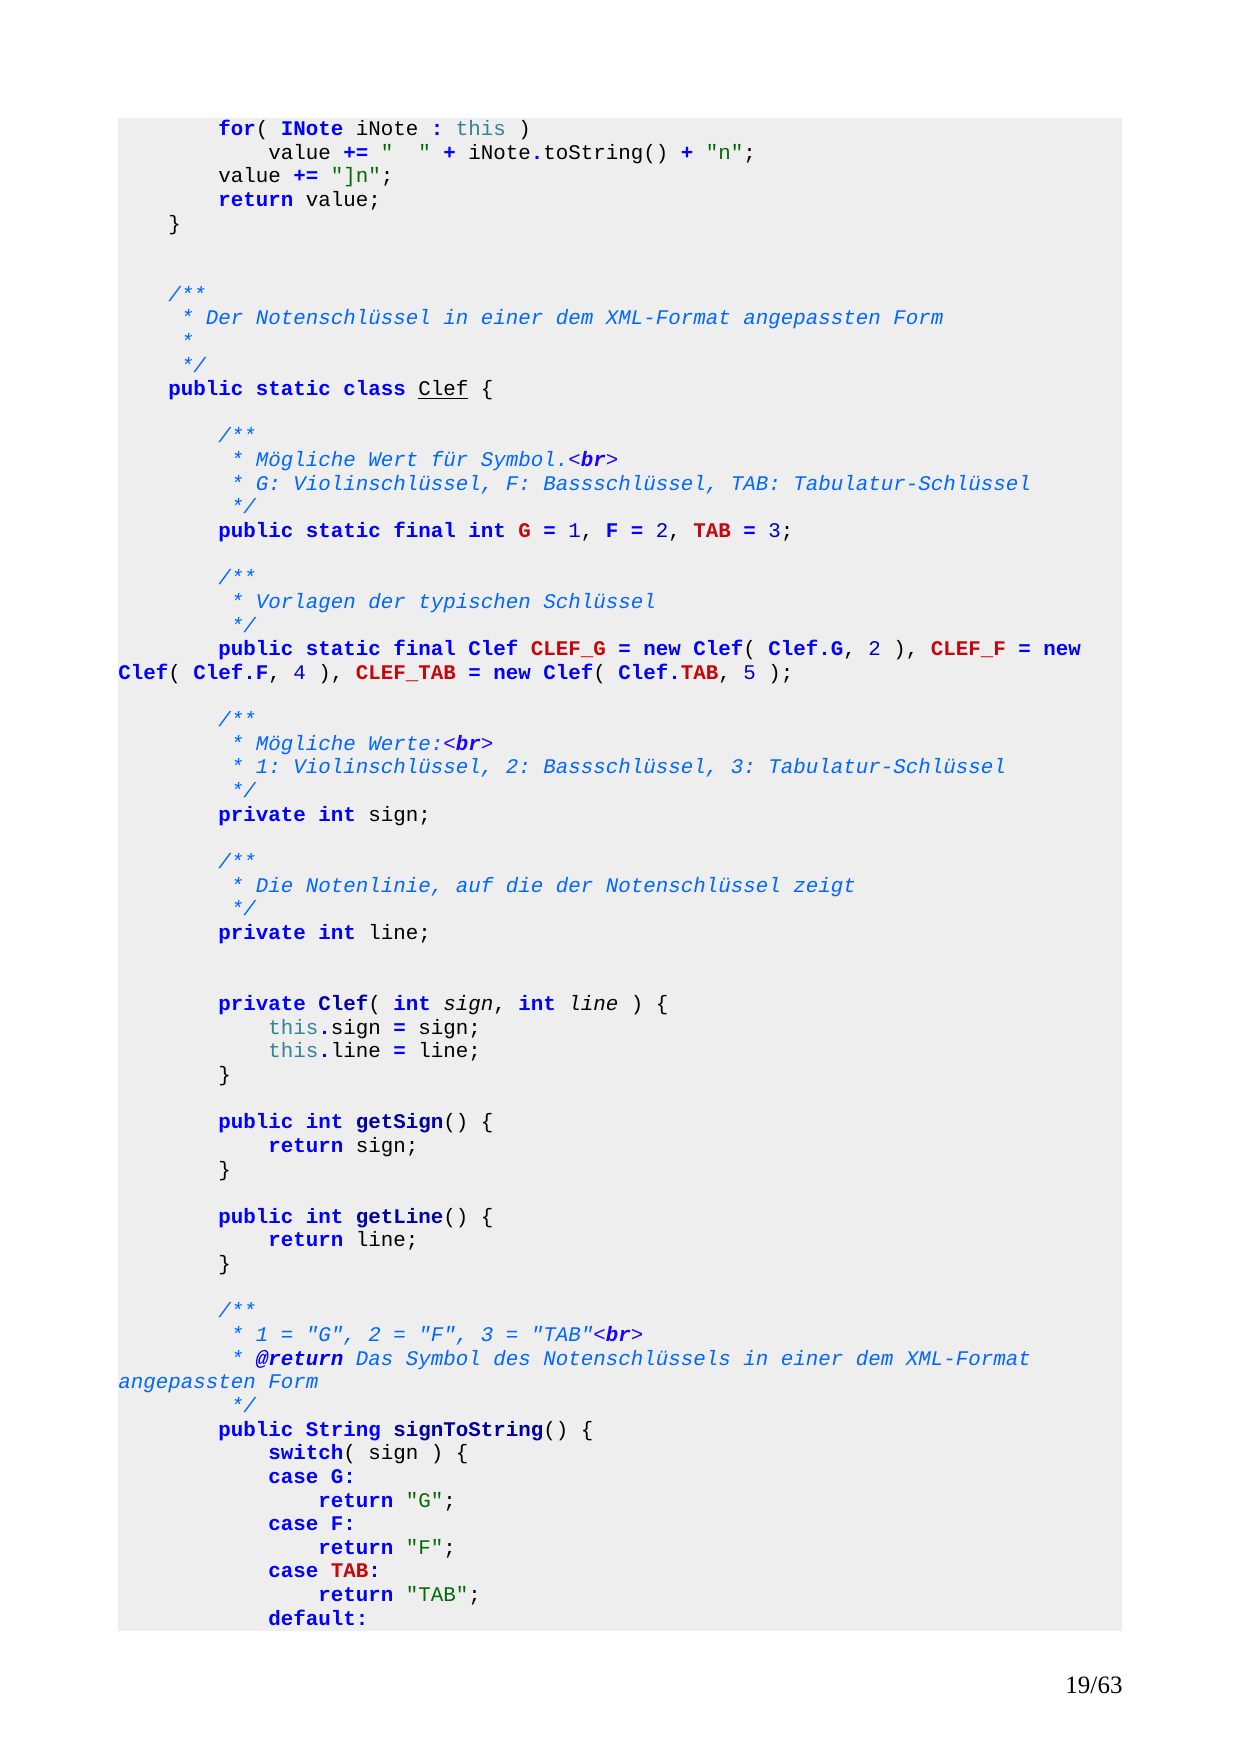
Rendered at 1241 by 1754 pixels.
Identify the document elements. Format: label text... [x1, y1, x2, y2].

text value += "]n"; [118, 165, 1122, 189]
text * Der Notenschlüssel in einer dem XML-Format angepassten Form [118, 307, 1122, 331]
text public static class Clef { [118, 378, 1122, 402]
text this.sign = sign; [118, 1017, 1122, 1040]
text } [118, 213, 1122, 236]
text return sign; [118, 1135, 1122, 1158]
text for( INote iNote : this ) [118, 118, 1122, 142]
text public int getSign() { [118, 1111, 1122, 1135]
text public String signToString() { [118, 1419, 1122, 1442]
text private int line; [118, 922, 1122, 946]
text return line; [118, 1229, 1122, 1253]
text private int sign; [118, 804, 1122, 827]
text * 1 = "G", 2 = "F", 3 = "TAB"<br> [118, 1324, 1122, 1348]
text /** [118, 426, 1122, 449]
text * Mögliche Wert für Symbol.<br> [118, 449, 1122, 473]
text return "F"; [118, 1537, 1122, 1561]
text default: [118, 1608, 1122, 1631]
text */ [118, 1395, 1122, 1419]
text * Vorlagen der typischen Schlüssel [118, 591, 1122, 615]
text /** [118, 1300, 1122, 1324]
text * @return Das Symbol des Notenschlüssels in einer dem XML-Format angepassten Form [118, 1348, 1122, 1395]
text public static final Clef CLEF_G = new Clef( Clef.G, 2 ), CLEF_F = new Clef( Clef.F, 4 ), CLEF_TAB = new Clef( Clef.TAB, 5 ); [118, 638, 1122, 686]
text } [118, 1158, 1122, 1182]
text case TAB: [118, 1561, 1122, 1584]
text case G: [118, 1466, 1122, 1489]
text } [118, 1064, 1122, 1088]
text */ [118, 898, 1122, 922]
text * Die Notenlinie, auf die der Notenschlüssel zeigt [118, 875, 1122, 898]
text public static final int G = 1, F = 2, TAB = 3; [118, 520, 1122, 544]
text */ [118, 496, 1122, 520]
text */ [118, 354, 1122, 378]
text private Clef( int sign, int line ) { [118, 993, 1122, 1017]
text switch( sign ) { [118, 1442, 1122, 1466]
text */ [118, 780, 1122, 804]
text value += " " + iNote.toString() + "n"; [118, 142, 1122, 165]
text * [118, 331, 1122, 354]
text this.line = line; [118, 1040, 1122, 1064]
text case F: [118, 1513, 1122, 1537]
text return value; [118, 189, 1122, 213]
text * G: Violinschlüssel, F: Bassschlüssel, TAB: Tabulatur-Schlüssel [118, 473, 1122, 496]
text /** [118, 284, 1122, 307]
text /** [118, 851, 1122, 875]
text } [118, 1253, 1122, 1277]
text * Mögliche Werte:<br> [118, 733, 1122, 757]
text return "TAB"; [118, 1584, 1122, 1608]
text */ [118, 615, 1122, 638]
text /** [118, 709, 1122, 733]
text return "G"; [118, 1489, 1122, 1513]
text /** [118, 567, 1122, 591]
text * 1: Violinschlüssel, 2: Bassschlüssel, 3: Tabulatur-Schlüssel [118, 757, 1122, 780]
text public int getLine() { [118, 1206, 1122, 1229]
